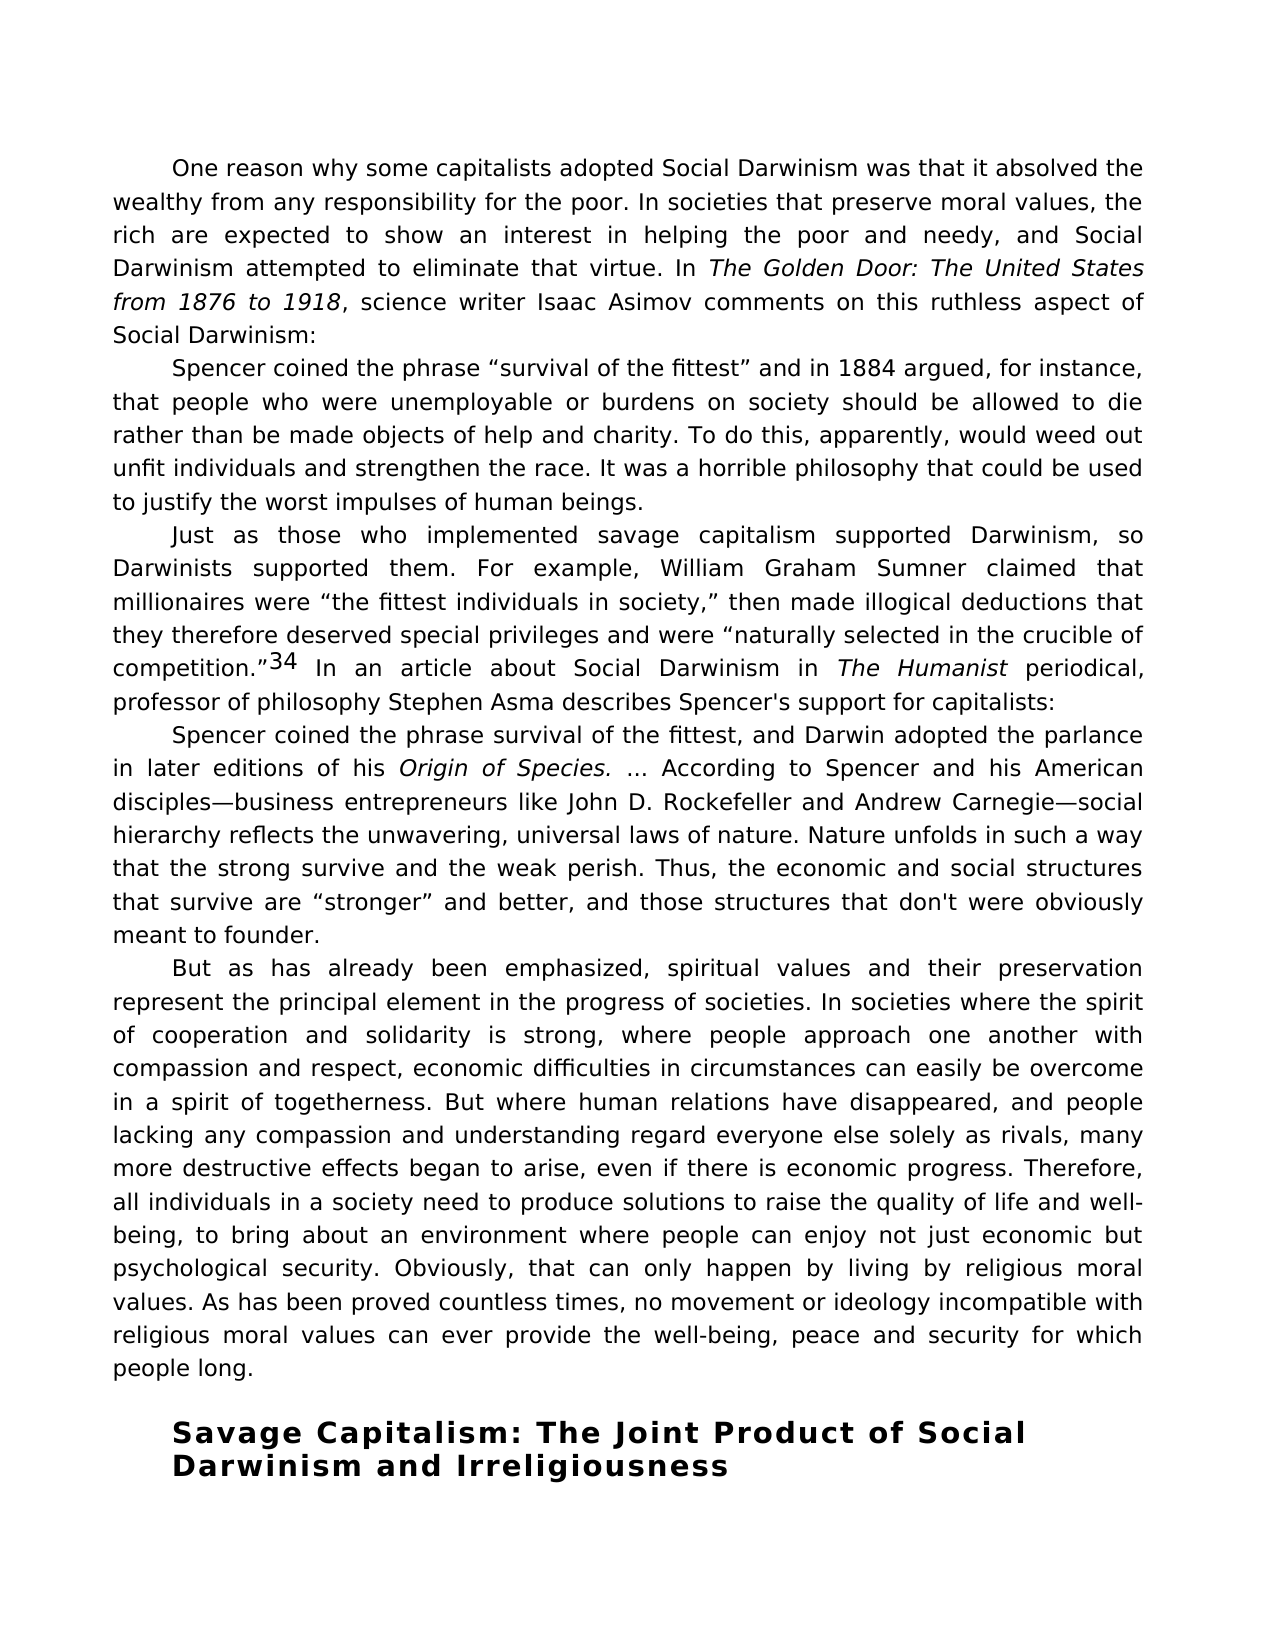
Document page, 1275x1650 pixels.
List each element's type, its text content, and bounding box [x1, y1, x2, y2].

text Spencer coined the phrase survival of the fittest, and Darwin adopted the parlance in later editions of his Origin of Species. ... According to Spencer and his American disciples—business entrepreneurs like John D. Rockefeller and Andrew Carnegie—social hierarchy reflects the unwavering, universal laws of nature. Nature unfolds in such a way that the strong survive and the weak perish. Thus, the economic and social structures that survive are “stronger” and better, and those structures that don't were obviously meant to founder. [112, 717, 1145, 950]
text But as has already been emphasized, spiritual values and their preservation represent the principal element in the progress of societies. In societies where the spirit of cooperation and solidarity is strong, where people approach one another with compassion and respect, economic difficulties in circumstances can easily be overcome in a spirit of togetherness. But where human relations have disappeared, and people lacking any compassion and understanding regard everyone else solely as rivals, many more destructive effects began to arise, even if there is economic progress. Therefore, all individuals in a society need to produce solutions to raise the quality of life and well-being, to bring about an environment where people can enjoy not just economic but psychological security. Obviously, that can only happen by living by religious moral values. As has been proved countless times, no movement or ideology incompatible with religious moral values can ever provide the well-being, peace and security for which people long. [112, 950, 1145, 1383]
text One reason why some capitalists adopted Social Darwinism was that it absolved the wealthy from any responsibility for the poor. In societies that preserve moral values, the rich are expected to show an interest in helping the poor and needy, and Social Darwinism attempted to eliminate that virtue. In The Golden Door: The United States from 1876 to 1918, science writer Isaac Asimov comments on this ruthless aspect of Social Darwinism: [112, 150, 1145, 350]
text Savage Capitalism: The Joint Product of Social Darwinism and Irreligiousness [172, 1417, 1145, 1483]
text Just as those who implemented savage capitalism supported Darwinism, so Darwinists supported them. For example, William Graham Sumner claimed that millionaires were “the fittest individuals in society,” then made illogical deductions that they therefore deserved special privileges and were “naturally selected in the crucible of competition.”34 In an article about Social Darwinism in The Humanist periodical, professor of philosophy Stephen Asma describes Spencer's support for capitalists: [112, 517, 1145, 717]
text Spencer coined the phrase “survival of the fittest” and in 1884 argued, for instance, that people who were unemployable or burdens on society should be allowed to die rather than be made objects of help and charity. To do this, apparently, would weed out unfit individuals and strengthen the race. It was a horrible philosophy that could be used to justify the worst impulses of human beings. [112, 350, 1145, 517]
